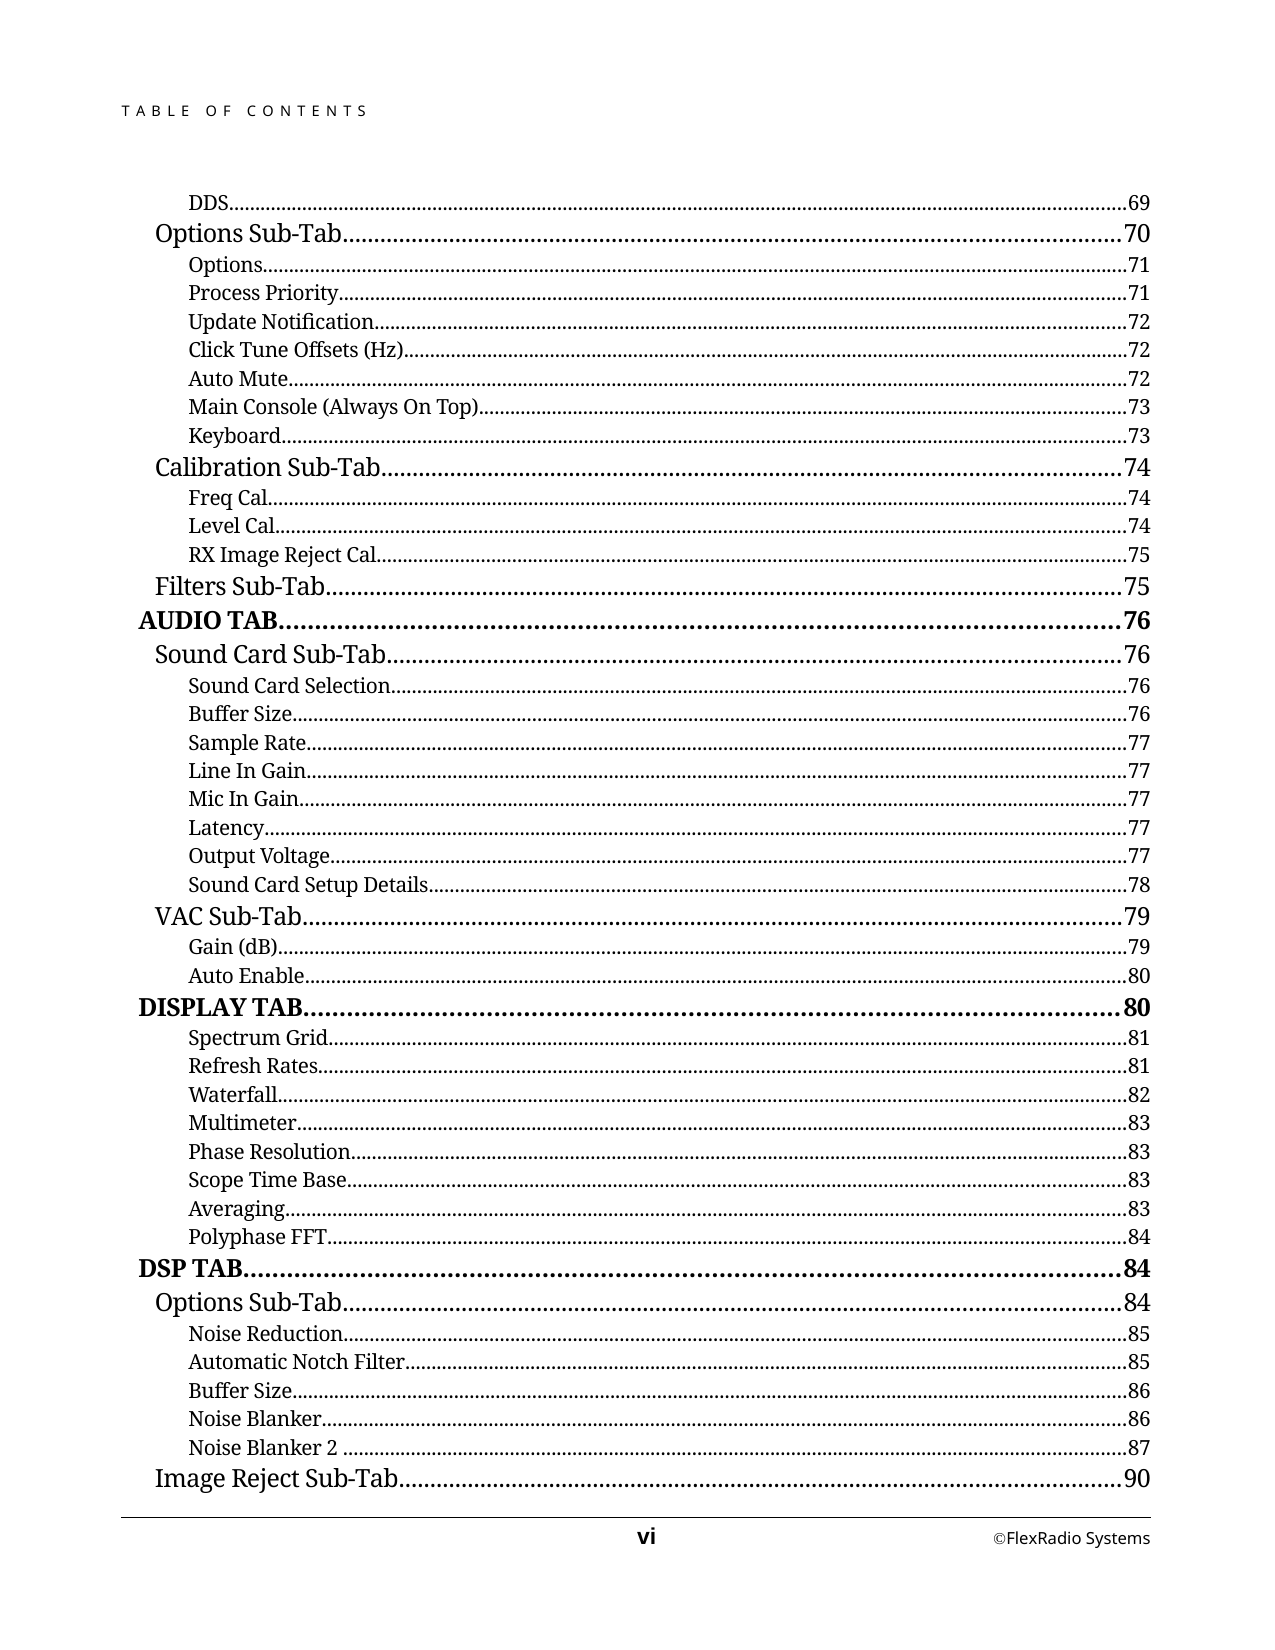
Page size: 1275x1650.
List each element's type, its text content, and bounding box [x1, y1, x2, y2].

text Sample Rate 77 [188, 728, 1151, 756]
text DSP Tab 84 [138, 1251, 1151, 1285]
text Options 71 [188, 250, 1151, 278]
text Auto Mute 72 [188, 364, 1151, 392]
text Spectrum Grid 81 [188, 1023, 1151, 1052]
text Waterfall 82 [188, 1080, 1151, 1108]
text Display Tab 80 [138, 989, 1151, 1023]
text Automatic Notch Filter 85 [188, 1347, 1151, 1376]
text Latency 77 [188, 813, 1151, 841]
text Buffer Size 86 [188, 1376, 1151, 1404]
text Freq Cal 74 [188, 483, 1151, 512]
text Polyphase FFT 84 [188, 1222, 1151, 1251]
text Sound Card Selection 76 [188, 671, 1151, 699]
text Noise Blanker 86 [188, 1404, 1151, 1433]
text Level Cal 74 [188, 512, 1151, 540]
text Output Voltage 77 [188, 841, 1151, 870]
text Process Priority 71 [188, 278, 1151, 307]
text Sound Card Setup Details 78 [188, 870, 1151, 898]
text Options Sub-Tab 84 [154, 1285, 1151, 1319]
text Scope Time Base 83 [188, 1165, 1151, 1194]
text Update Notification 72 [188, 307, 1151, 335]
text VAC Sub-Tab 79 [154, 898, 1151, 932]
text Sound Card Sub-Tab 76 [154, 637, 1151, 671]
text Image Reject Sub-Tab 90 [154, 1461, 1151, 1495]
text Mic In Gain 77 [188, 784, 1151, 813]
text Options Sub-Tab 70 [154, 216, 1151, 250]
text Gain (dB) 79 [188, 932, 1151, 961]
text Noise Reduction 85 [188, 1319, 1151, 1347]
text Filters Sub-Tab 75 [154, 568, 1151, 603]
text Click Tune Offsets (Hz) 72 [188, 335, 1151, 364]
text Averaging 83 [188, 1194, 1151, 1222]
text Keyboard 73 [188, 421, 1151, 449]
text Phase Resolution 83 [188, 1137, 1151, 1165]
text Main Console (Always On Top) 73 [188, 392, 1151, 421]
text Line In Gain 77 [188, 756, 1151, 784]
text Refresh Rates 81 [188, 1052, 1151, 1080]
text Noise Blanker 2 87 [188, 1433, 1151, 1461]
text Buffer Size 76 [188, 699, 1151, 728]
text Calibration Sub-Tab 74 [154, 449, 1151, 483]
text Auto Enable 80 [188, 961, 1151, 989]
text Multimeter 83 [188, 1108, 1151, 1137]
text Audio Tab 76 [138, 603, 1151, 637]
text DDS 69 [188, 188, 1151, 216]
text RX Image Reject Cal 75 [188, 540, 1151, 568]
